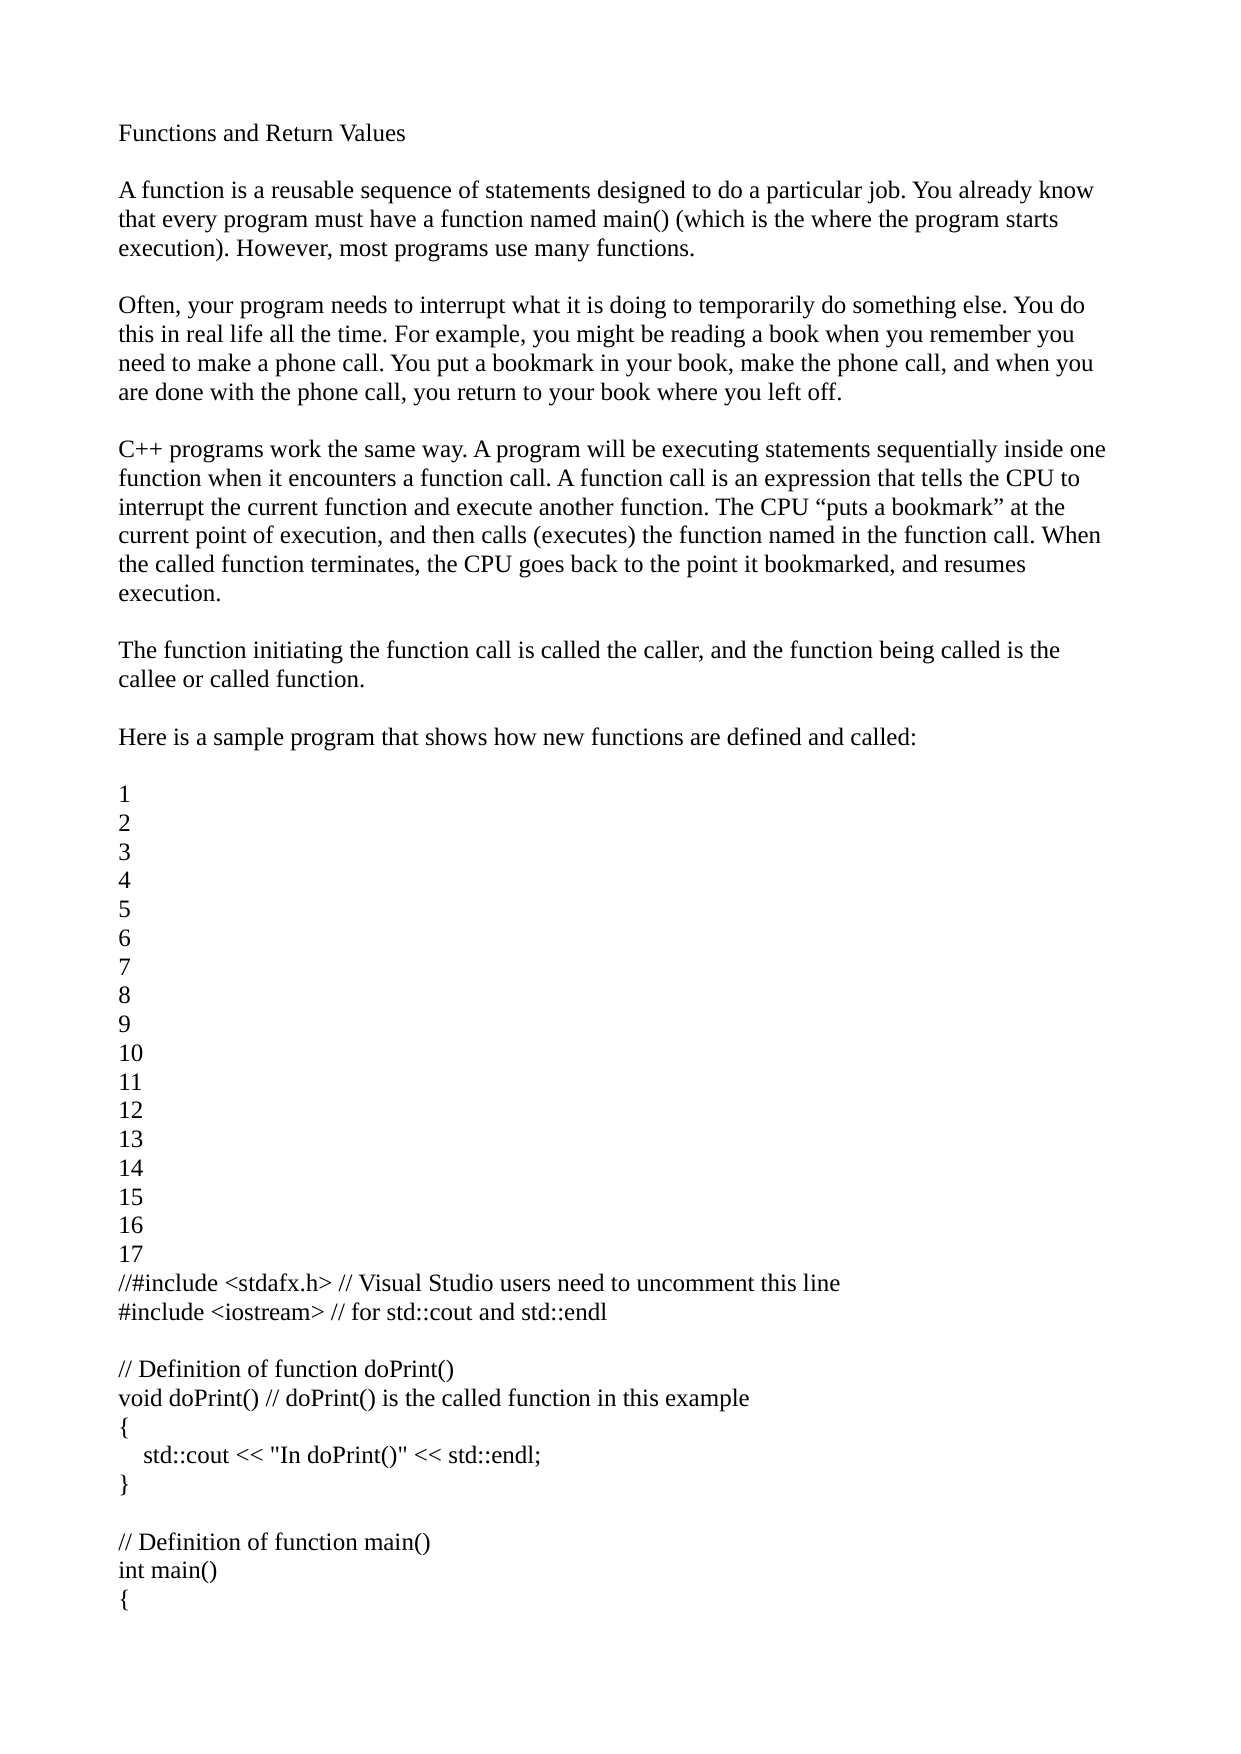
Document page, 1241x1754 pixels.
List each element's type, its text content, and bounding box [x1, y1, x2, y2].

text std::cout << "In doPrint()" << std::endl; [118, 1441, 1122, 1469]
text 17 [118, 1239, 1122, 1268]
text 1 [118, 779, 1122, 808]
text } [118, 1469, 1122, 1498]
text 12 [118, 1096, 1122, 1124]
text 2 [118, 808, 1122, 837]
text // Definition of function main() [118, 1527, 1122, 1556]
text 5 [118, 894, 1122, 923]
text 15 [118, 1182, 1122, 1211]
text //#include <stdafx.h> // Visual Studio users need to uncomment this line [118, 1268, 1122, 1297]
text 4 [118, 866, 1122, 894]
text A function is a reusable sequence of statements designed to do a particular job. You already know that every program must have a function named main() (which is the where the program starts execution). However, most programs use many functions. [118, 176, 1122, 262]
text Here is a sample program that shows how new functions are defined and called: [118, 722, 1122, 751]
text 7 [118, 952, 1122, 981]
text 6 [118, 923, 1122, 952]
text Functions and Return Values [118, 118, 1122, 147]
text 13 [118, 1124, 1122, 1153]
text 9 [118, 1009, 1122, 1038]
text 8 [118, 981, 1122, 1009]
text #include <iostream> // for std::cout and std::endl [118, 1297, 1122, 1326]
text 14 [118, 1153, 1122, 1182]
text 3 [118, 837, 1122, 866]
text void doPrint() // doPrint() is the called function in this example [118, 1383, 1122, 1412]
text C++ programs work the same way. A program will be executing statements sequentially inside one function when it encounters a function call. A function call is an expression that tells the CPU to interrupt the current function and execute another function. The CPU “puts a bookmark” at the current point of execution, and then calls (executes) the function named in the function call. When the called function terminates, the CPU goes back to the point it bookmarked, and resumes execution. [118, 434, 1122, 607]
text { [118, 1584, 1122, 1613]
text // Definition of function doPrint() [118, 1354, 1122, 1383]
text 10 [118, 1038, 1122, 1067]
text { [118, 1412, 1122, 1441]
text The function initiating the function call is called the caller, and the function being called is the callee or called function. [118, 636, 1122, 693]
text 11 [118, 1067, 1122, 1096]
text 16 [118, 1211, 1122, 1239]
text Often, your program needs to interrupt what it is doing to temporarily do something else. You do this in real life all the time. For example, you might be reading a book when you remember you need to make a phone call. You put a bookmark in your book, make the phone call, and when you are done with the phone call, you return to your book where you left off. [118, 291, 1122, 406]
text int main() [118, 1556, 1122, 1584]
